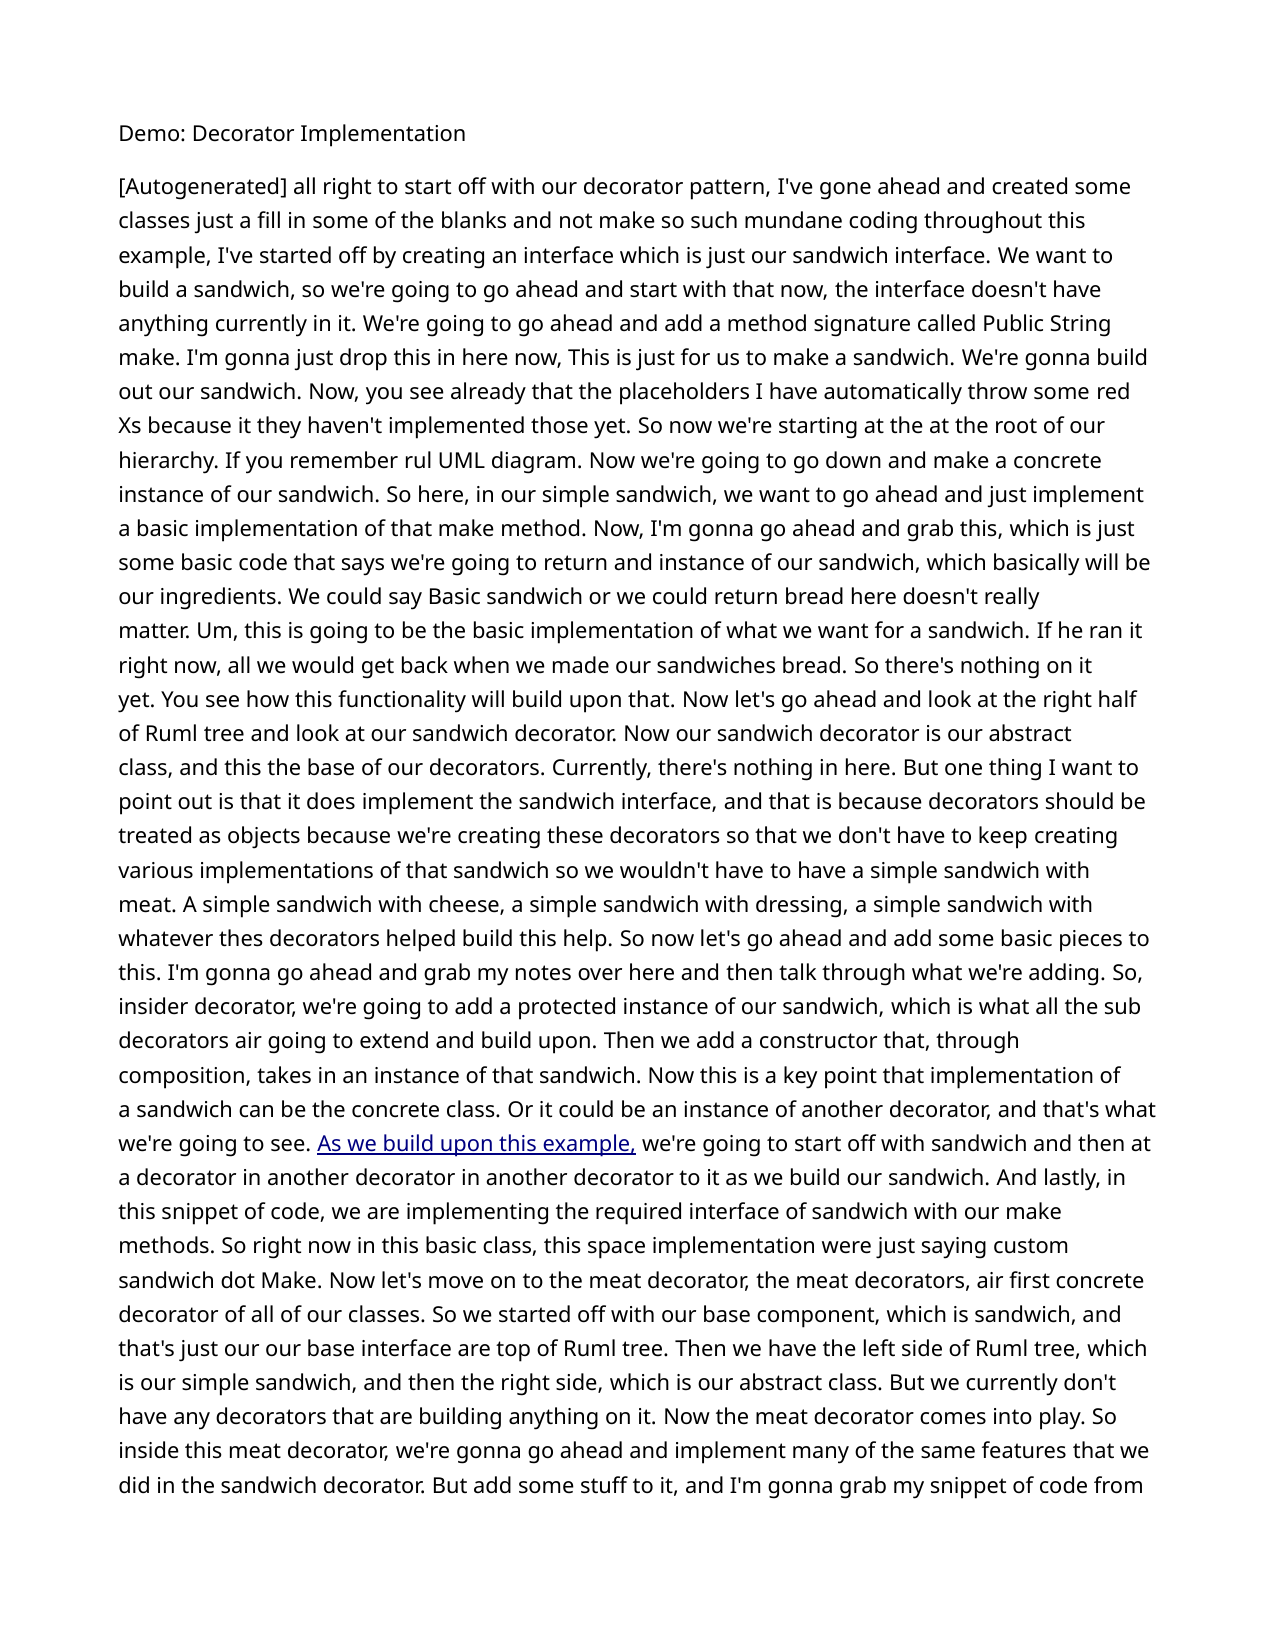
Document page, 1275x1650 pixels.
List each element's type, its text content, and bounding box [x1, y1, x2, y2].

text [Autogenerated] all right to start off with our decorator pattern, I've gone ahead and created some classes just a fill in some of the blanks and not make so such mundane coding throughout this example, I've started off by creating an interface which is just our sandwich interface. We want to build a sandwich, so we're going to go ahead and start with that now, the interface doesn't have anything currently in it. We're going to go ahead and add a method signature called Public String make. I'm gonna just drop this in here now, This is just for us to make a sandwich. We're gonna build out our sandwich. Now, you see already that the placeholders I have automatically throw some red Xs because it they haven't implemented those yet. So now we're starting at the at the root of our hierarchy. If you remember rul UML diagram. Now we're going to go down and make a concrete instance of our sandwich. So here, in our simple sandwich, we want to go ahead and just implement a basic implementation of that make method. Now, I'm gonna go ahead and grab this, which is just some basic code that says we're going to return and instance of our sandwich, which basically will be our ingredients. We could say Basic sandwich or we could return bread here doesn't really matter. Um, this is going to be the basic implementation of what we want for a sandwich. If he ran it right now, all we would get back when we made our sandwiches bread. So there's nothing on it yet. You see how this functionality will build upon that. Now let's go ahead and look at the right half of Ruml tree and look at our sandwich decorator. Now our sandwich decorator is our abstract class, and this the base of our decorators. Currently, there's nothing in here. But one thing I want to point out is that it does implement the sandwich interface, and that is because decorators should be treated as objects because we're creating these decorators so that we don't have to keep creating various implementations of that sandwich so we wouldn't have to have a simple sandwich with meat. A simple sandwich with cheese, a simple sandwich with dressing, a simple sandwich with whatever thes decorators helped build this help. So now let's go ahead and add some basic pieces to this. I'm gonna go ahead and grab my notes over here and then talk through what we're adding. So, insider decorator, we're going to add a protected instance of our sandwich, which is what all the sub decorators air going to extend and build upon. Then we add a constructor that, through composition, takes in an instance of that sandwich. Now this is a key point that implementation of a sandwich can be the concrete class. Or it could be an instance of another decorator, and that's what we're going to see. As we build upon this example, we're going to start off with sandwich and then at a decorator in another decorator in another decorator to it as we build our sandwich. And lastly, in this snippet of code, we are implementing the required interface of sandwich with our make methods. So right now in this basic class, this space implementation were just saying custom sandwich dot Make. Now let's move on to the meat decorator, the meat decorators, air first concrete decorator of all of our classes. So we started off with our base component, which is sandwich, and that's just our our base interface are top of Ruml tree. Then we have the left side of Ruml tree, which is our simple sandwich, and then the right side, which is our abstract class. But we currently don't have any decorators that are building anything on it. Now the meat decorator comes into play. So inside this meat decorator, we're gonna go ahead and implement many of the same features that we did in the sandwich decorator. But add some stuff to it, and I'm gonna grab my snippet of code from [118, 171, 1157, 1499]
subtitle Demo: Decorator Implementation [118, 118, 1157, 148]
